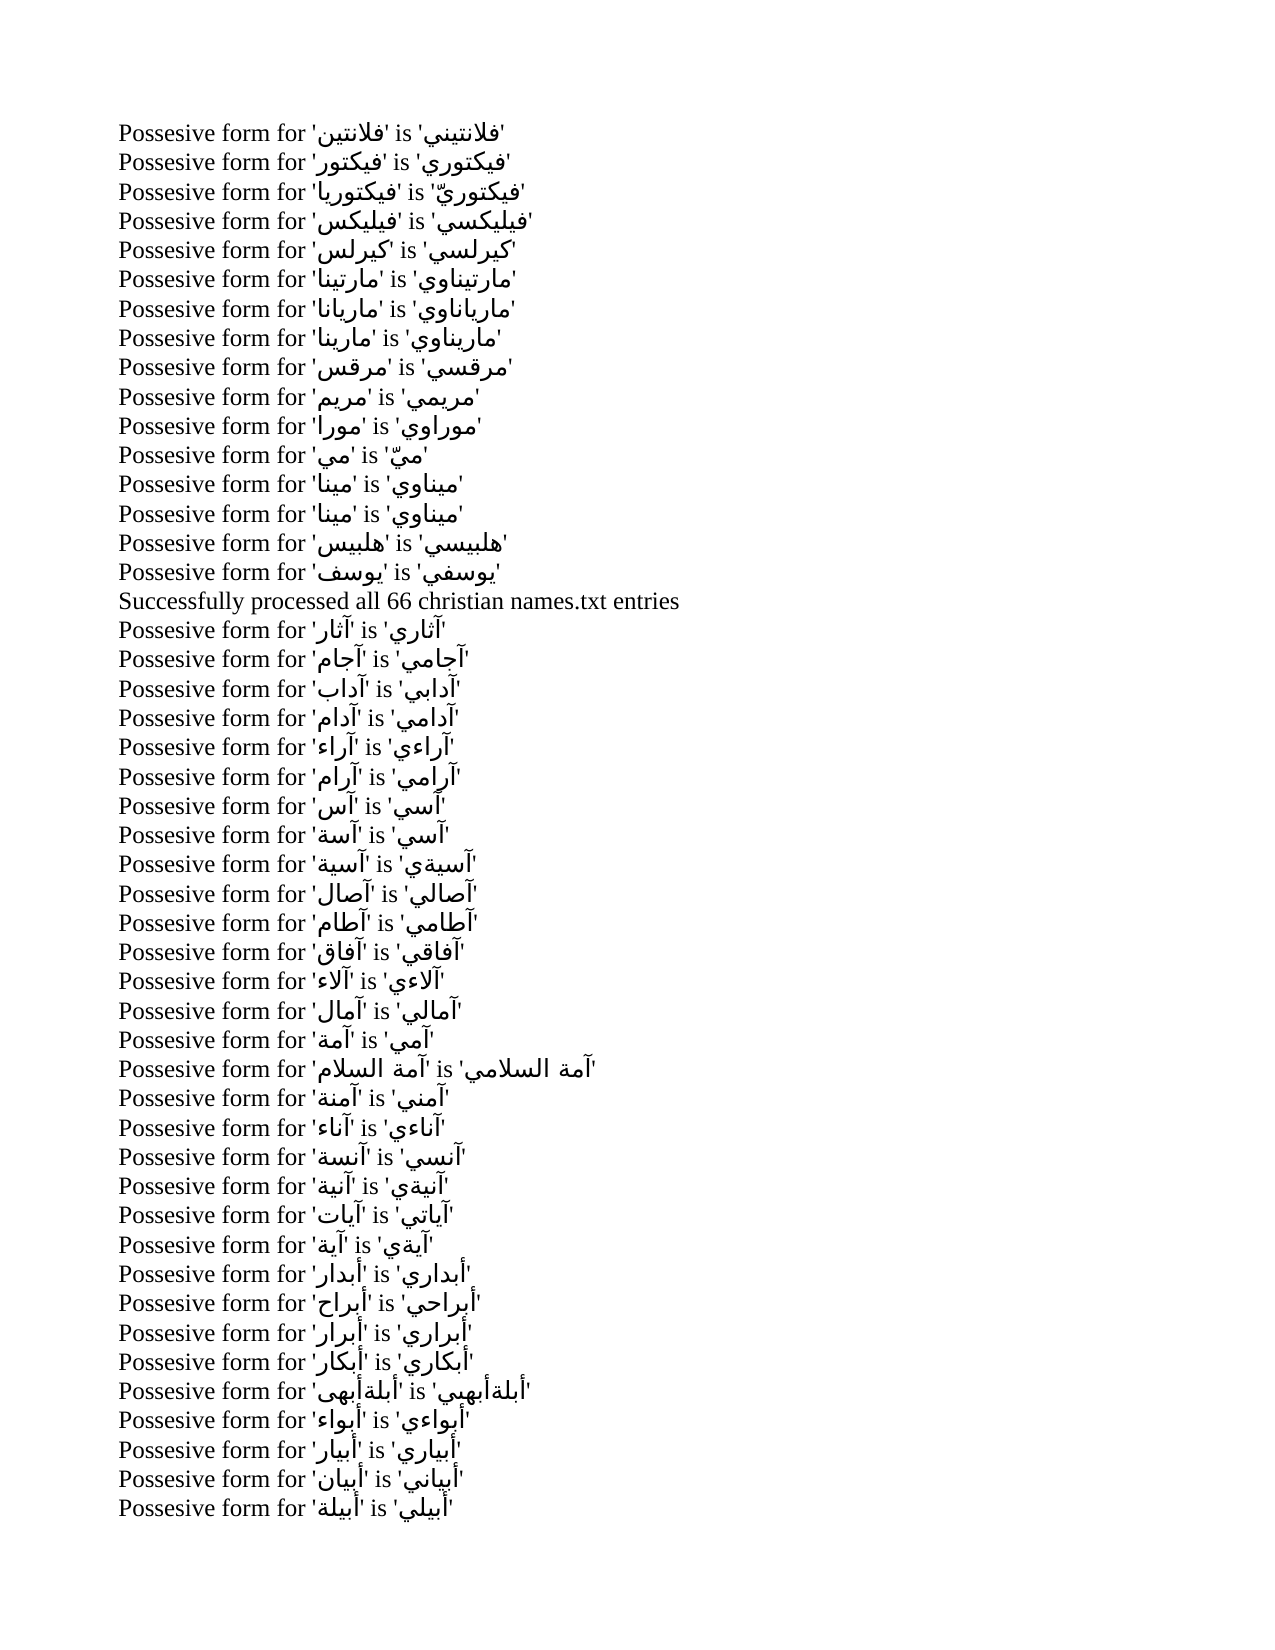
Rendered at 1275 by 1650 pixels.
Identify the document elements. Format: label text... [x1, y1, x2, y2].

text Possesive form for 'آيات' is 'آياتي' [118, 1201, 1157, 1230]
text Possesive form for 'آنية' is 'آنيةي' [118, 1171, 1157, 1201]
text Possesive form for 'أبيان' is 'أبياني' [118, 1464, 1157, 1493]
text Possesive form for 'أبرار' is 'أبراري' [118, 1318, 1157, 1347]
text Possesive form for 'آمنة' is 'آمني' [118, 1083, 1157, 1113]
text Possesive form for 'أبراح' is 'أبراحي' [118, 1288, 1157, 1318]
text Possesive form for 'مورا' is 'موراوي' [118, 411, 1157, 440]
text Possesive form for 'آناء' is 'آناءي' [118, 1113, 1157, 1142]
text Possesive form for 'آثار' is 'آثاري' [118, 615, 1157, 644]
text Possesive form for 'أبيار' is 'أبياري' [118, 1435, 1157, 1464]
text Possesive form for 'فيكتوريا' is 'فيكتوريّ' [118, 177, 1157, 206]
text Possesive form for 'مي' is 'ميّ' [118, 440, 1157, 469]
text Possesive form for 'مينا' is 'ميناوي' [118, 469, 1157, 499]
text Possesive form for 'فيليكس' is 'فيليكسي' [118, 206, 1157, 235]
text Possesive form for 'آمة السلام' is 'آمة السلامي' [118, 1054, 1157, 1083]
text Possesive form for 'آنسة' is 'آنسي' [118, 1142, 1157, 1171]
text Possesive form for 'مينا' is 'ميناوي' [118, 499, 1157, 528]
text Possesive form for 'آية' is 'آيةي' [118, 1230, 1157, 1259]
text Possesive form for 'مرقس' is 'مرقسي' [118, 352, 1157, 382]
text Possesive form for 'آجام' is 'آجامي' [118, 644, 1157, 674]
text Possesive form for 'آفاق' is 'آفاقي' [118, 937, 1157, 966]
text Possesive form for 'آطام' is 'آطامي' [118, 908, 1157, 937]
text Possesive form for 'آراء' is 'آراءي' [118, 732, 1157, 762]
text Possesive form for 'آداب' is 'آدابي' [118, 674, 1157, 703]
text Possesive form for 'مارتينا' is 'مارتيناوي' [118, 264, 1157, 294]
text Possesive form for 'آمة' is 'آمي' [118, 1025, 1157, 1054]
text Possesive form for 'يوسف' is 'يوسفي' [118, 557, 1157, 586]
text Possesive form for 'آدام' is 'آدامي' [118, 703, 1157, 732]
text Possesive form for 'آلاء' is 'آلاءي' [118, 966, 1157, 996]
text Possesive form for 'أبكار' is 'أبكاري' [118, 1347, 1157, 1376]
text Possesive form for 'مارينا' is 'ماريناوي' [118, 323, 1157, 352]
text Possesive form for 'آسة' is 'آسي' [118, 820, 1157, 849]
text Possesive form for 'آصال' is 'آصالي' [118, 879, 1157, 908]
text Possesive form for 'أبيلة' is 'أبيلي' [118, 1493, 1157, 1523]
text Possesive form for 'أبدار' is 'أبداري' [118, 1259, 1157, 1288]
text Possesive form for 'أبواء' is 'أبواءي' [118, 1406, 1157, 1435]
text Possesive form for 'أبلةأبهى' is 'أبلةأبهىي' [118, 1376, 1157, 1406]
text Possesive form for 'ماريانا' is 'مارياناوي' [118, 294, 1157, 323]
text Possesive form for 'مريم' is 'مريمي' [118, 382, 1157, 411]
text Successfully processed all 66 christian names.txt entries [118, 586, 1157, 615]
text Possesive form for 'آسية' is 'آسيةي' [118, 849, 1157, 879]
text Possesive form for 'فيكتور' is 'فيكتوري' [118, 147, 1157, 177]
text Possesive form for 'كيرلس' is 'كيرلسي' [118, 235, 1157, 264]
text Possesive form for 'آمال' is 'آمالي' [118, 996, 1157, 1025]
text Possesive form for 'هلبيس' is 'هلبيسي' [118, 528, 1157, 557]
text Possesive form for 'آس' is 'آسي' [118, 791, 1157, 820]
text Possesive form for 'آرام' is 'آرامي' [118, 762, 1157, 791]
text Possesive form for 'فلانتين' is 'فلانتيني' [118, 118, 1157, 147]
